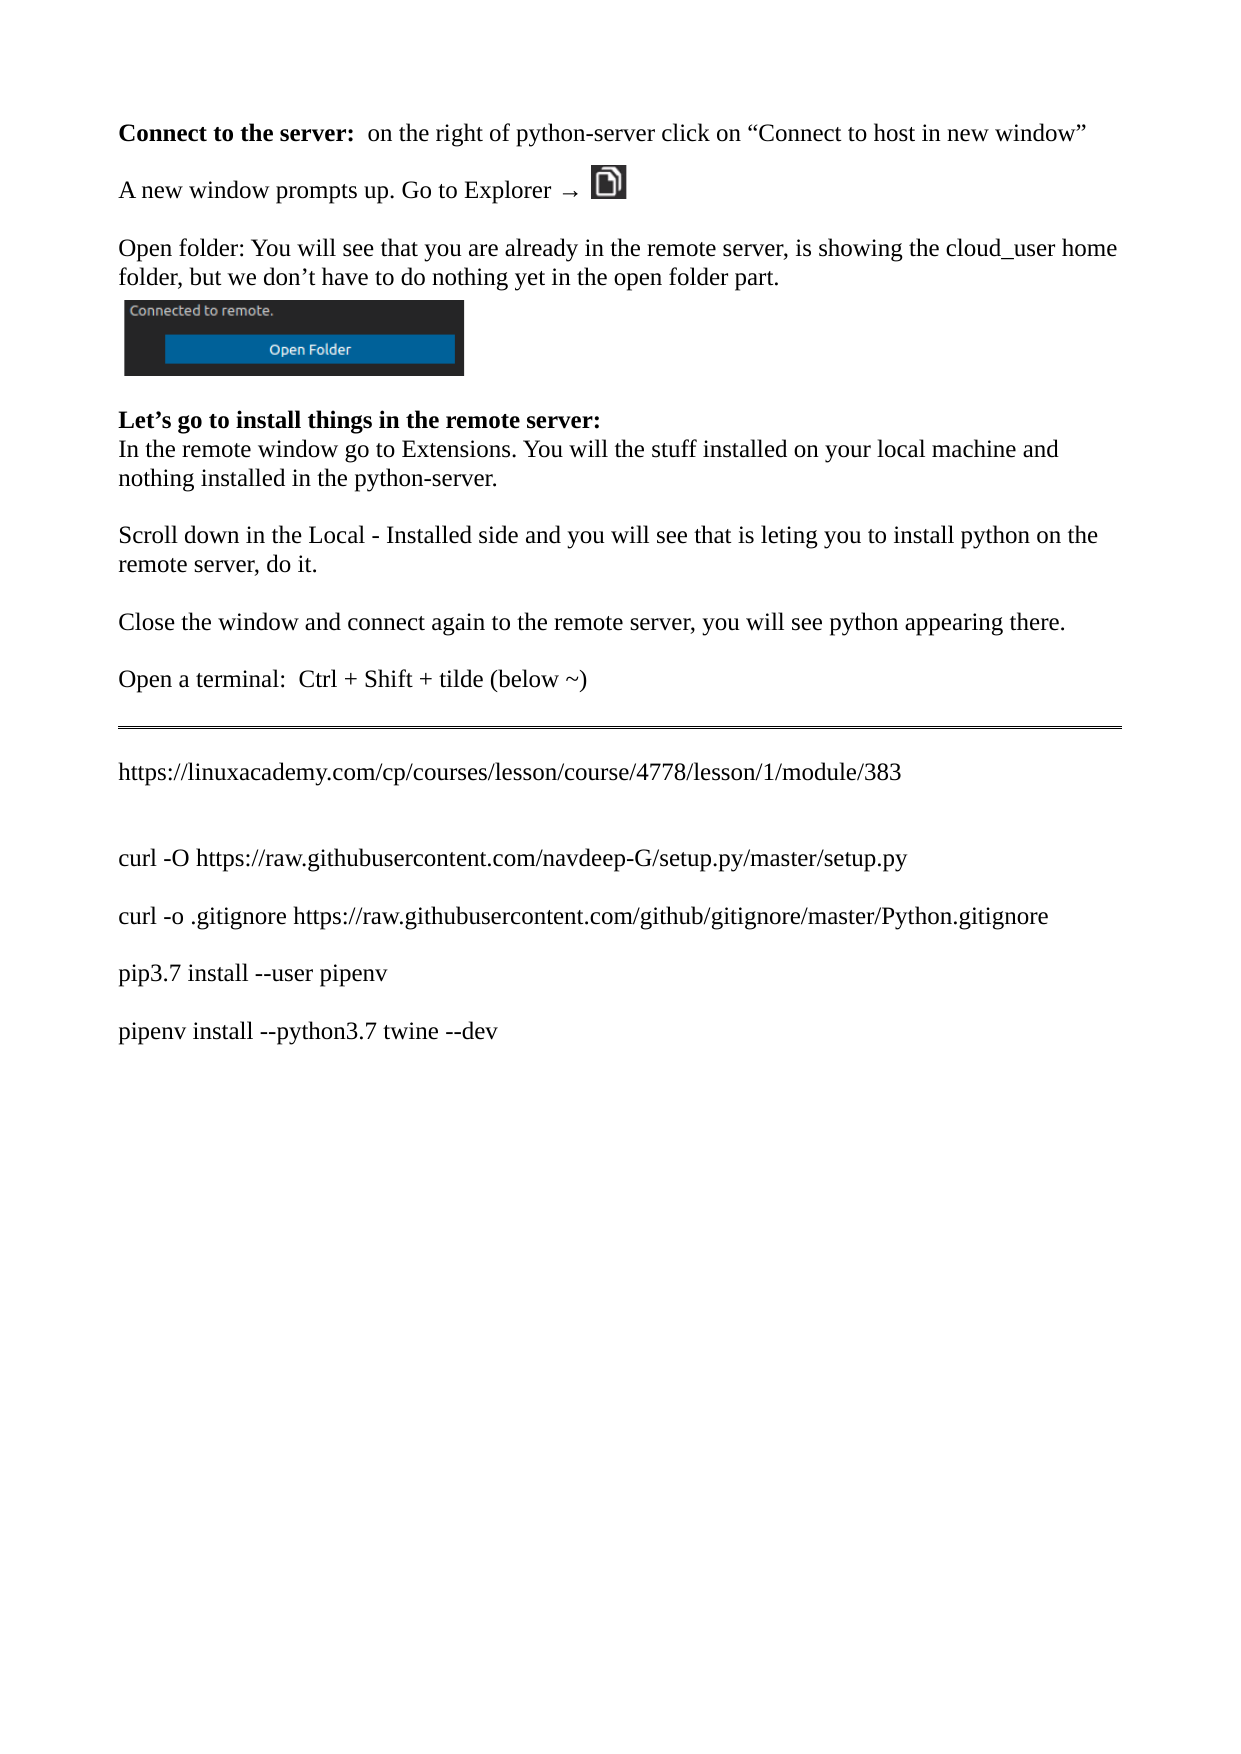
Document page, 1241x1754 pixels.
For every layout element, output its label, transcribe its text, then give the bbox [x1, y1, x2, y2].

text In the remote window go to Extensions. You will the stuff installed on your local machine and nothing installed in the python-server. [118, 434, 1122, 492]
picture [591, 165, 627, 199]
picture [124, 300, 465, 376]
text pip3.7 install --user pipenv [118, 958, 1122, 987]
text Connect to the server: on the right of python-server click on “Connect to host in new window” [118, 118, 1122, 147]
text Close the window and connect again to the remote server, you will see python appearing there. [118, 607, 1122, 636]
text Open a terminal: Ctrl + Shift + tilde (below ~) [118, 664, 1122, 693]
text Open folder: You will see that you are already in the remote server, is showing the cloud_user home folder, but we don’t have to do nothing yet in the open folder part. [118, 233, 1122, 291]
text Let’s go to install things in the remote server: [118, 406, 1122, 434]
text Scroll down in the Local - Installed side and you will see that is leting you to install python on the remote server, do it. [118, 521, 1122, 578]
text A new window prompts up. Go to Explorer → [118, 176, 1122, 204]
text https://linuxacademy.com/cp/courses/lesson/course/4778/lesson/1/module/383 [118, 757, 1122, 786]
text pipenv install --python3.7 twine --dev [118, 1016, 1122, 1045]
text curl -O https://raw.githubusercontent.com/navdeep-G/setup.py/master/setup.py [118, 843, 1122, 872]
text curl -o .gitignore https://raw.githubusercontent.com/github/gitignore/master/Python.gitignore [118, 901, 1122, 930]
